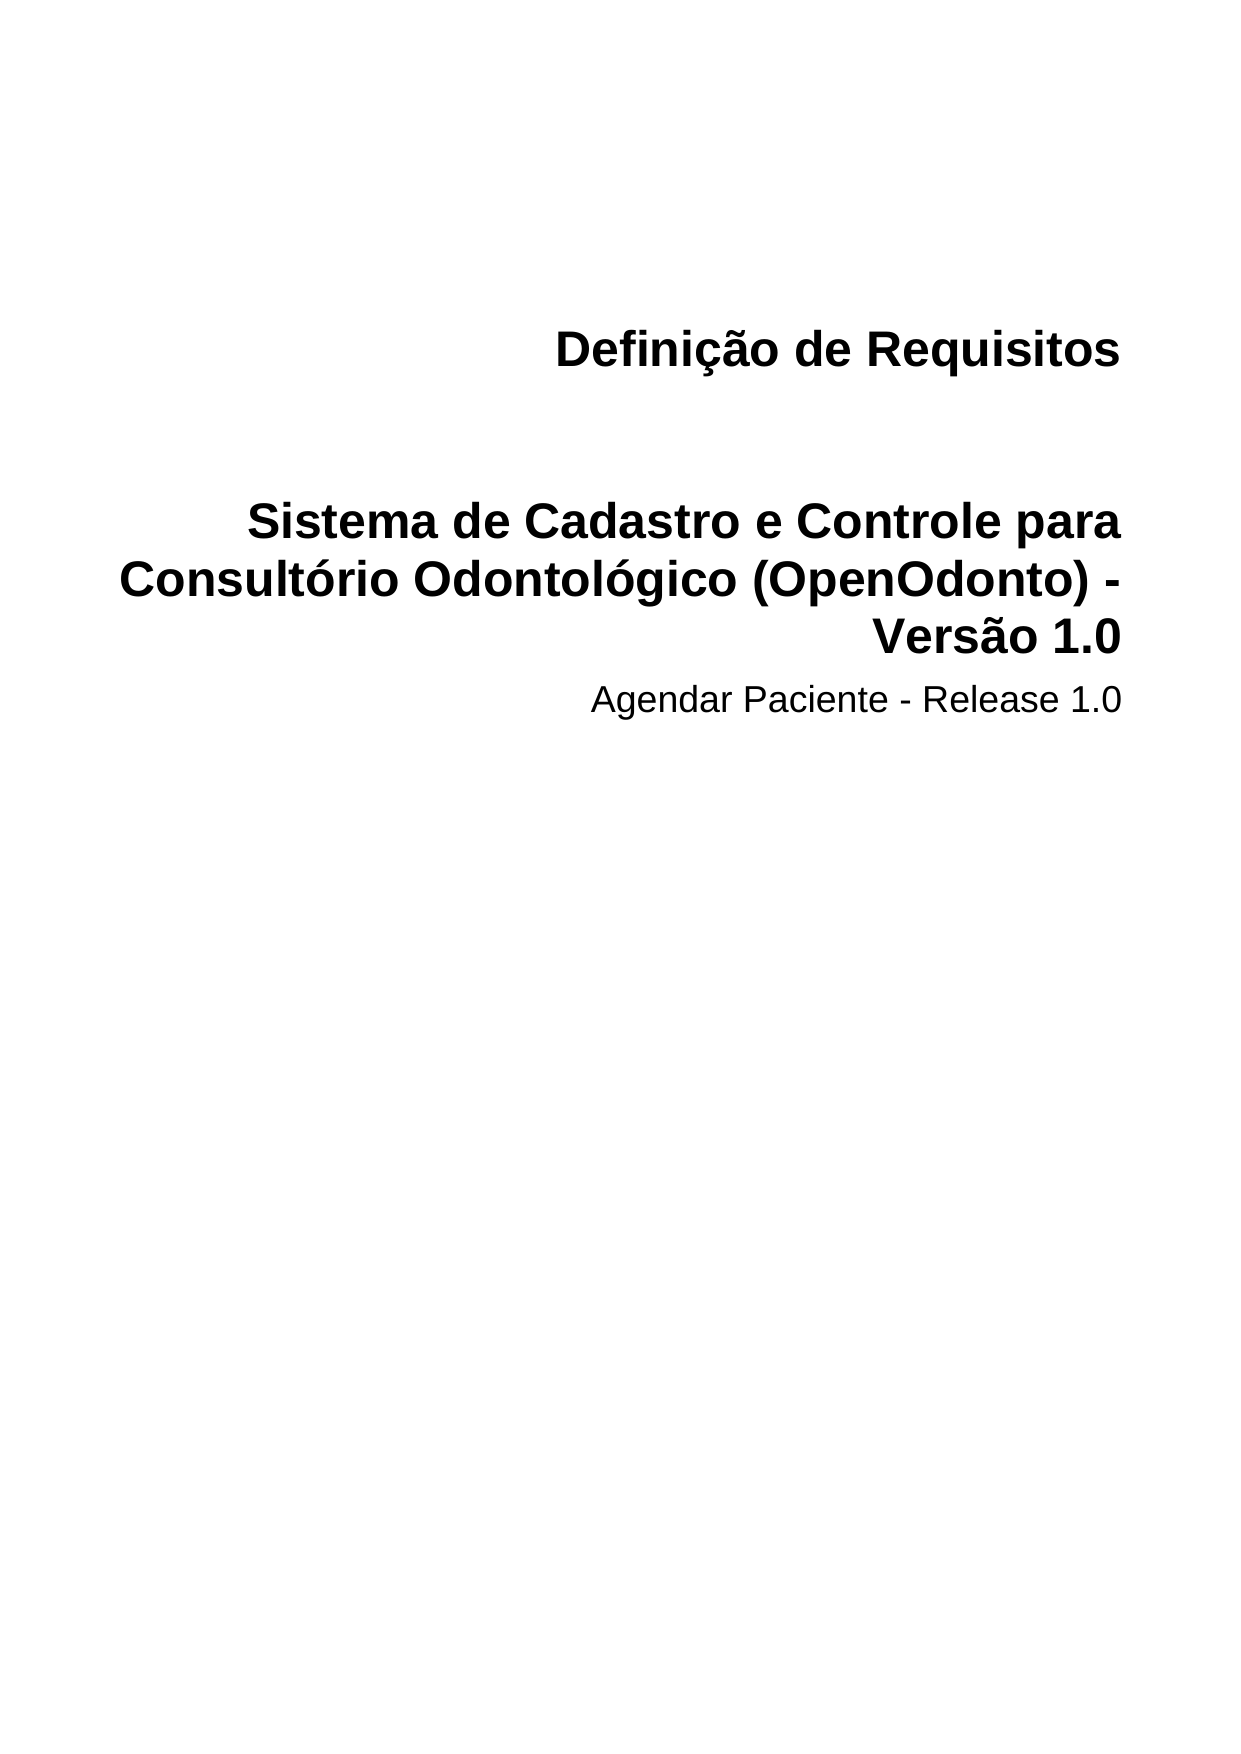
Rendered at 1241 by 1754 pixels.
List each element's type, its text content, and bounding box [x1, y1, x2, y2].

title Agendar Paciente - Release 1.0 [118, 677, 1122, 720]
title Sistema de Cadastro e Controle para Consultório Odontológico (OpenOdonto) - Versão 1.0 [118, 492, 1122, 664]
title Definição de Requisitos [118, 319, 1122, 377]
